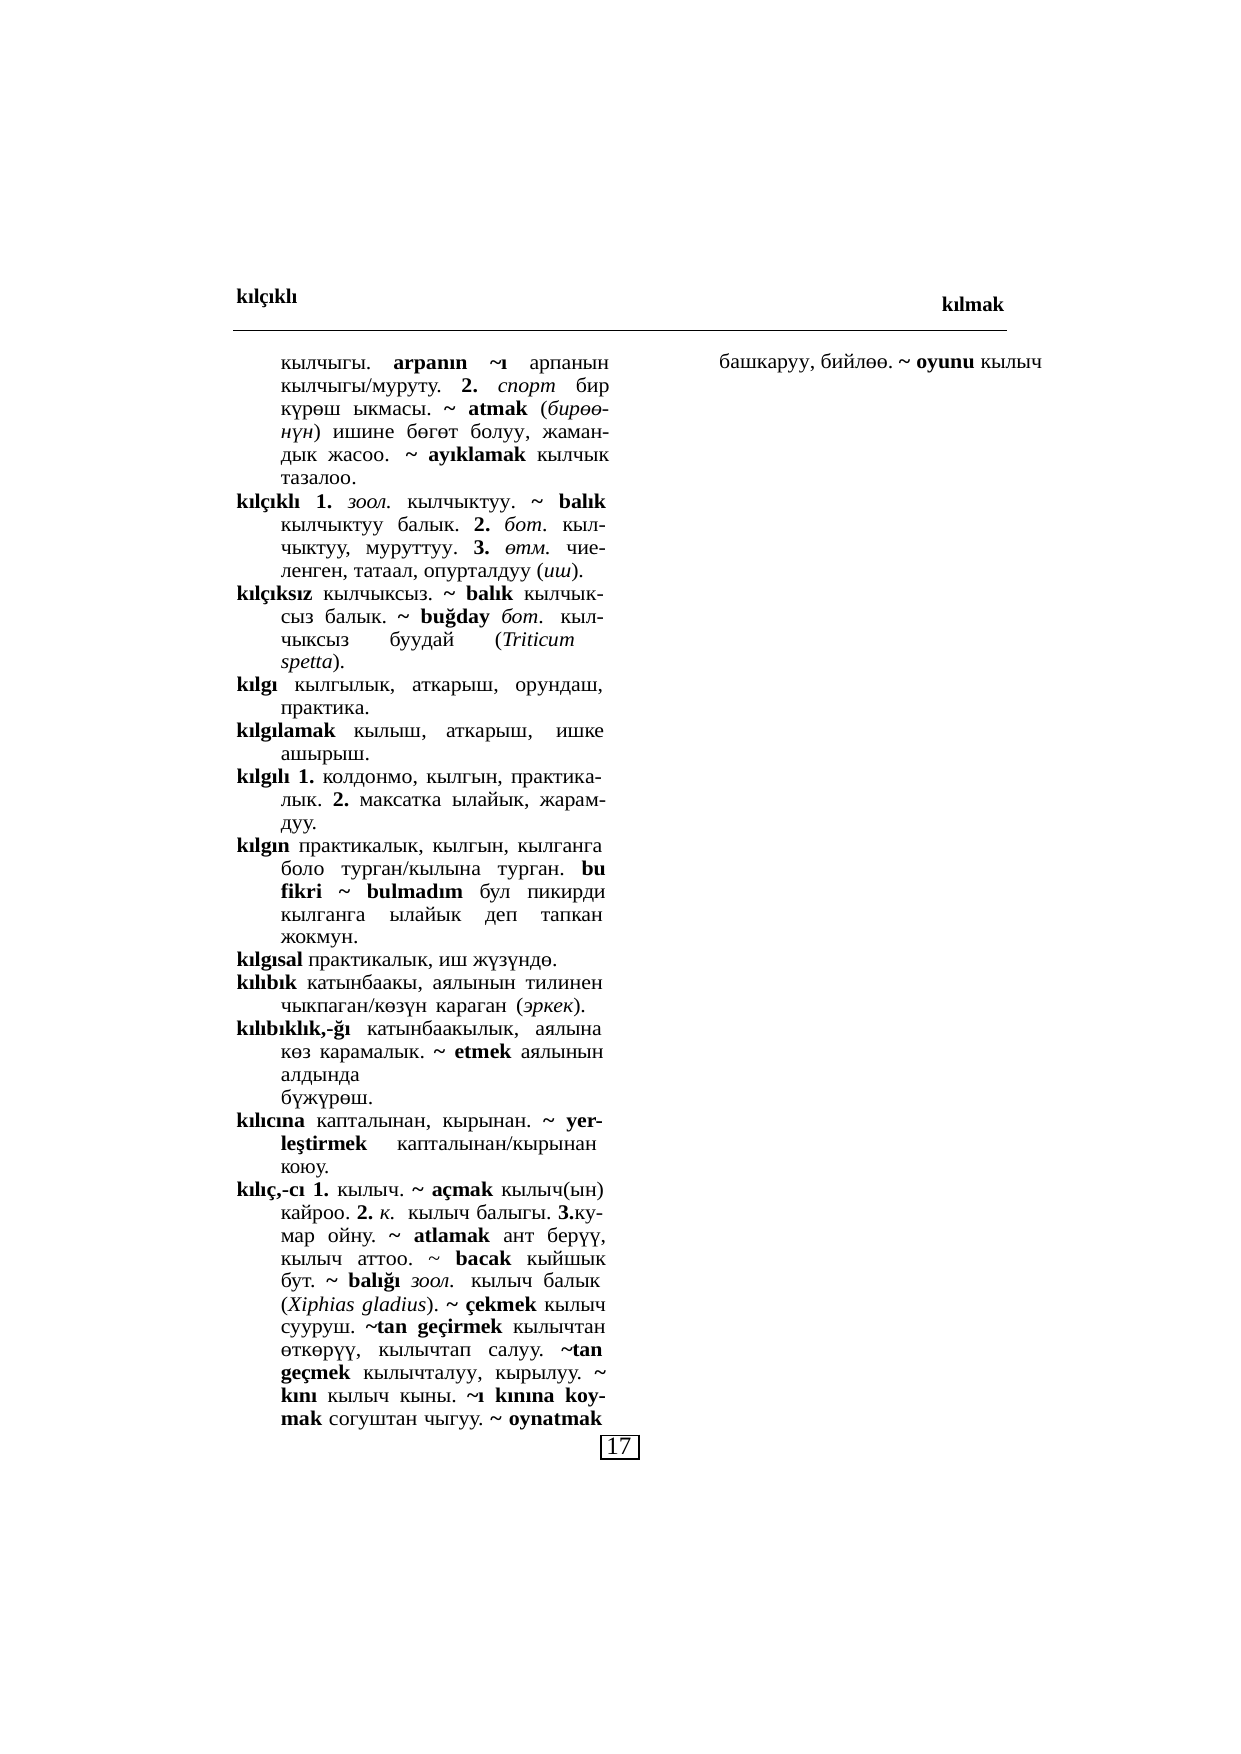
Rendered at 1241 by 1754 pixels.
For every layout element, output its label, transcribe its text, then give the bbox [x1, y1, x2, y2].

text kılıbık катынбаакы, аялынын тилинен [236, 971, 609, 994]
text лык. 2. максатка ылайык, жарам- дуу. [281, 788, 606, 834]
text kılıbıklık,-ğı катынбаакылык, аялына көз карамалык. ~ etmek аялынын [236, 1017, 609, 1063]
text kılgılamak кылыш, аткарыш, ишке ашырыш. [236, 719, 606, 765]
text кылчыгы. arpanın ~ı арпанын кылчыгы/муруту. 2. спорт бир күрөш ыкмасы. ~ atmak (бирөө- нүн) ишине бөгөт болуу, жаман- дык жасоо. ~ ayıklamak кылчык тазалоо. [281, 350, 609, 489]
text kılçıklı 1. зоол. кылчыктуу. ~ balık кылчыктуу балык. 2. бот. кыл- чыктуу, муруттуу. 3. өтм. чие- ленген, татаал, опурталдуу (иш). [236, 489, 606, 582]
text алдында бүжүрөш. [281, 1063, 458, 1109]
text башкаруу, бийлөө. ~ oyunu кылыч [719, 350, 1062, 373]
text kılgısal практикалык, иш жүзүндө. [236, 948, 609, 971]
text kılıcına капталынан, кырынан. ~ yer- leştirmek капталынан/кырынан [236, 1109, 606, 1155]
text kılmak [942, 292, 1065, 316]
text kılgın практикалык, кылгын, кылганга [236, 834, 609, 857]
text geçmek кылычталуу, кырылуу. ~ kını кылыч кыны. ~ı kınına koy- mak согуштан чыгуу. ~ oynatmak [281, 1361, 606, 1430]
text мар ойну. ~ atlamak ант берүү, кылыч аттоо. ~ bacak кыйшык бут. ~ balığı зоол. кылыч балык [281, 1224, 606, 1292]
text коюу. [281, 1155, 334, 1178]
text жокмун. [281, 926, 360, 948]
text боло турган/кылына турган. bu fikri ~ bulmadım бул пикирди кылганга ылайык деп тапкан [281, 857, 606, 926]
text kılçıklı [236, 284, 298, 308]
text чыксыз буудай (Triticum spetta). [281, 628, 575, 673]
text (Xiphias gladius). ~ çekmek кылыч сууруш. ~tan geçirmek кылычтан өткөрүү, кылычтап салуу. ~tan [281, 1293, 606, 1361]
text чыкпаган/көзүн караган (эркек). [281, 994, 589, 1017]
text kılıç,-cı 1. кылыч. ~ açmak кылыч(ын) кайроо. 2. к. кылыч балыгы. 3.ку- [236, 1178, 609, 1224]
text kılgı кылгылык, аткарыш, орундаш, практика. [236, 673, 609, 719]
text kılgılı 1. колдонмо, кылгын, практика- [236, 765, 609, 788]
text kılçıksız кылчыксыз. ~ balık кылчык- сыз балык. ~ buğday бот. кыл- [236, 582, 609, 628]
